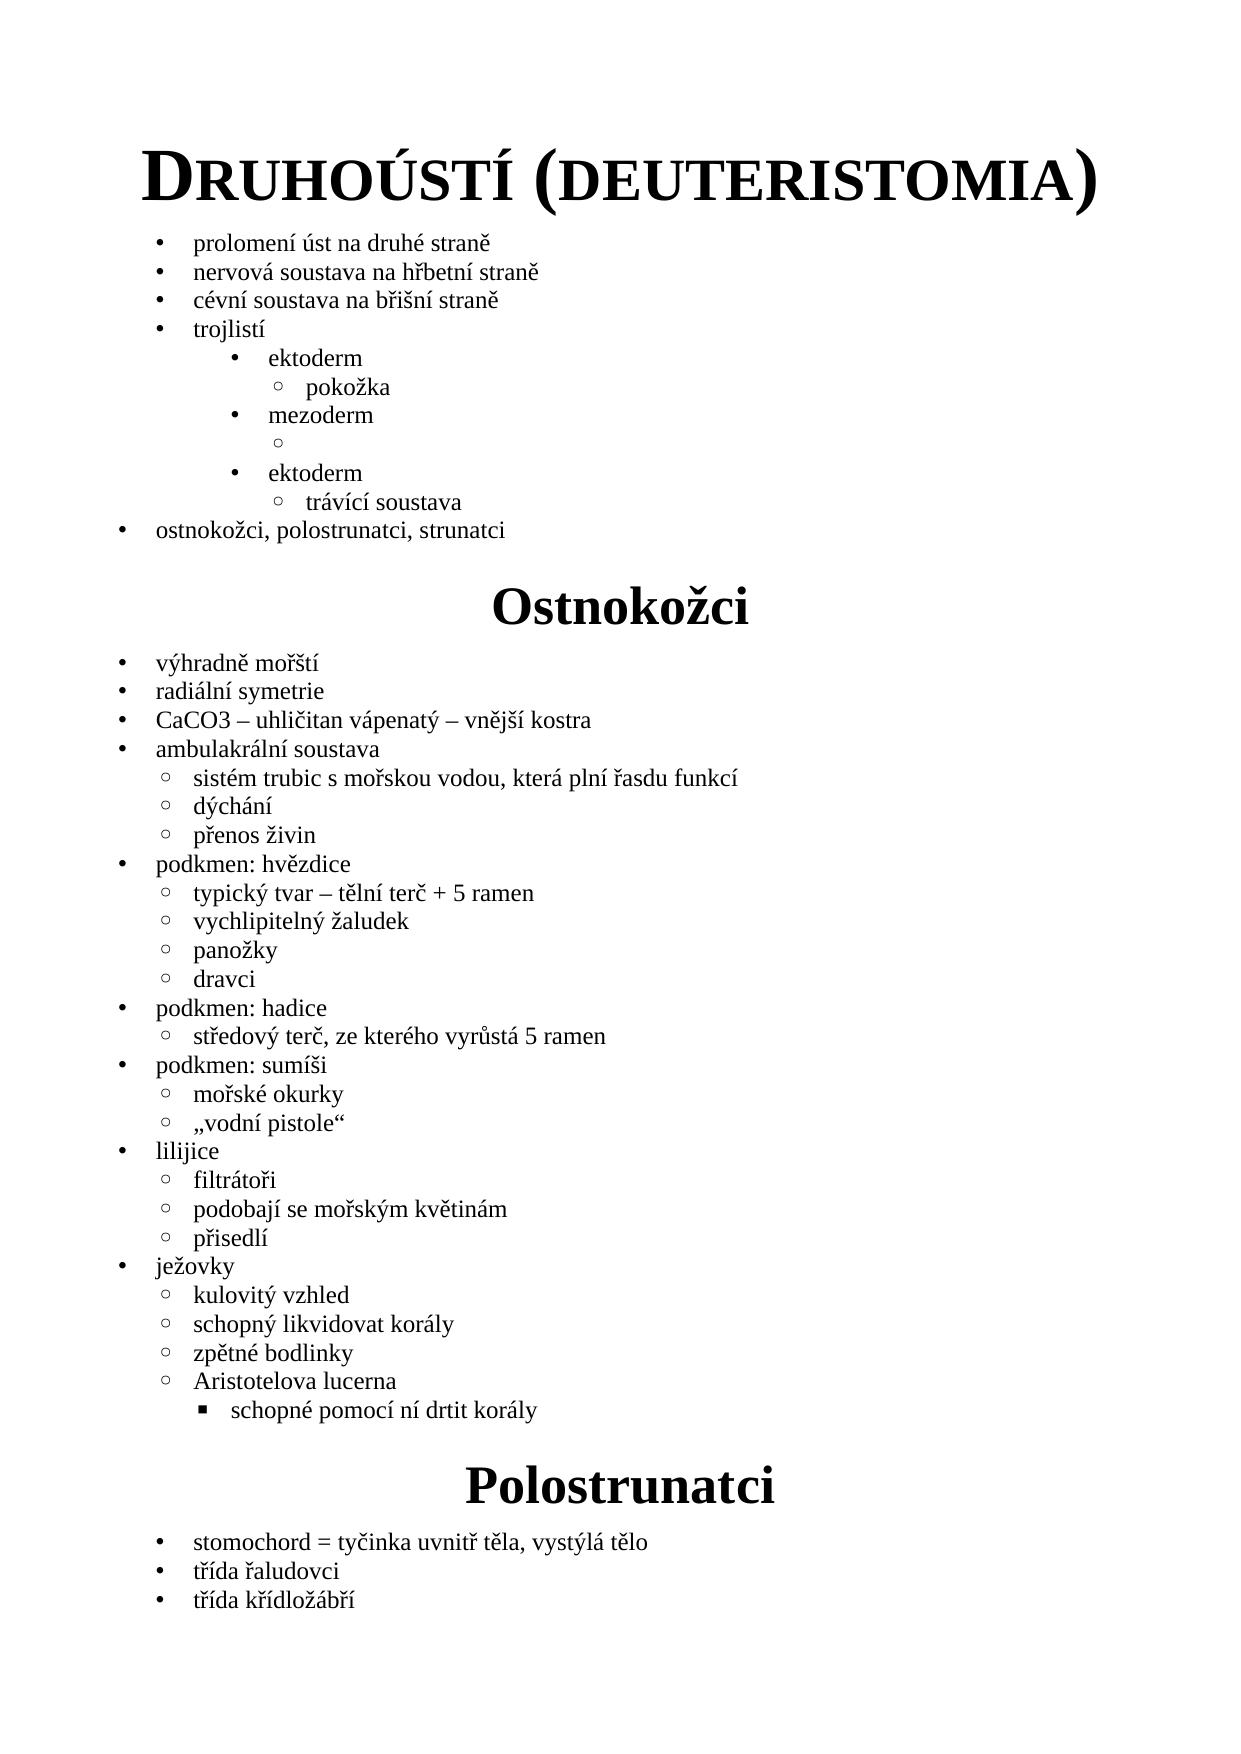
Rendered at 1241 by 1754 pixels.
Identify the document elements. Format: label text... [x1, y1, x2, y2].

list přenos živin [156, 820, 1122, 849]
list podkmen: sumíši [118, 1050, 1122, 1079]
list podobají se mořským květinám [156, 1194, 1122, 1223]
list pokožka [268, 372, 1122, 400]
list filtrátoři [156, 1165, 1122, 1194]
list mořské okurky [156, 1079, 1122, 1108]
list schopné pomocí ní drtit korály [193, 1395, 1122, 1424]
list „vodní pistole“ [156, 1108, 1122, 1136]
list přisedlí [156, 1223, 1122, 1251]
list mezoderm [231, 400, 1122, 429]
list ostnokožci, polostrunatci, strunatci [118, 515, 1122, 544]
list ambulakrální soustava [118, 734, 1122, 763]
list podkmen: hvězdice [118, 849, 1122, 878]
list zpětné bodlinky [156, 1338, 1122, 1366]
list schopný likvidovat korály [156, 1309, 1122, 1338]
list třída řaludovci [156, 1556, 1122, 1585]
list dýchání [156, 791, 1122, 820]
text Druhoústí (deuteristomia) [118, 130, 1122, 216]
text Ostnokožci [118, 574, 1122, 636]
list kulovitý vzhled [156, 1280, 1122, 1309]
list lilijice [118, 1136, 1122, 1165]
list dravci [156, 964, 1122, 993]
list radiální symetrie [118, 676, 1122, 705]
list stomochord = tyčinka uvnitř těla, vystýlá tělo [156, 1527, 1122, 1556]
text Polostrunatci [118, 1453, 1122, 1516]
list sistém trubic s mořskou vodou, která plní řasdu funkcí [156, 763, 1122, 791]
list podkmen: hadice [118, 993, 1122, 1021]
list trávící soustava [268, 487, 1122, 515]
list cévní soustava na břišní straně [156, 285, 1122, 314]
list trojlistí [156, 314, 1122, 343]
list vychlipitelný žaludek [156, 906, 1122, 935]
list prolomení úst na druhé straně [156, 228, 1122, 257]
list výhradně mořští [118, 648, 1122, 676]
list středový terč, ze kterého vyrůstá 5 ramen [156, 1021, 1122, 1050]
list CaCO3 – uhličitan vápenatý – vnější kostra [118, 705, 1122, 734]
list nervová soustava na hřbetní straně [156, 257, 1122, 285]
list Aristotelova lucerna [156, 1366, 1122, 1395]
list ektoderm [231, 458, 1122, 487]
list ektoderm [231, 343, 1122, 372]
list panožky [156, 935, 1122, 964]
list třída křídložábří [156, 1585, 1122, 1614]
list ježovky [118, 1251, 1122, 1280]
list typický tvar – tělní terč + 5 ramen [156, 878, 1122, 906]
